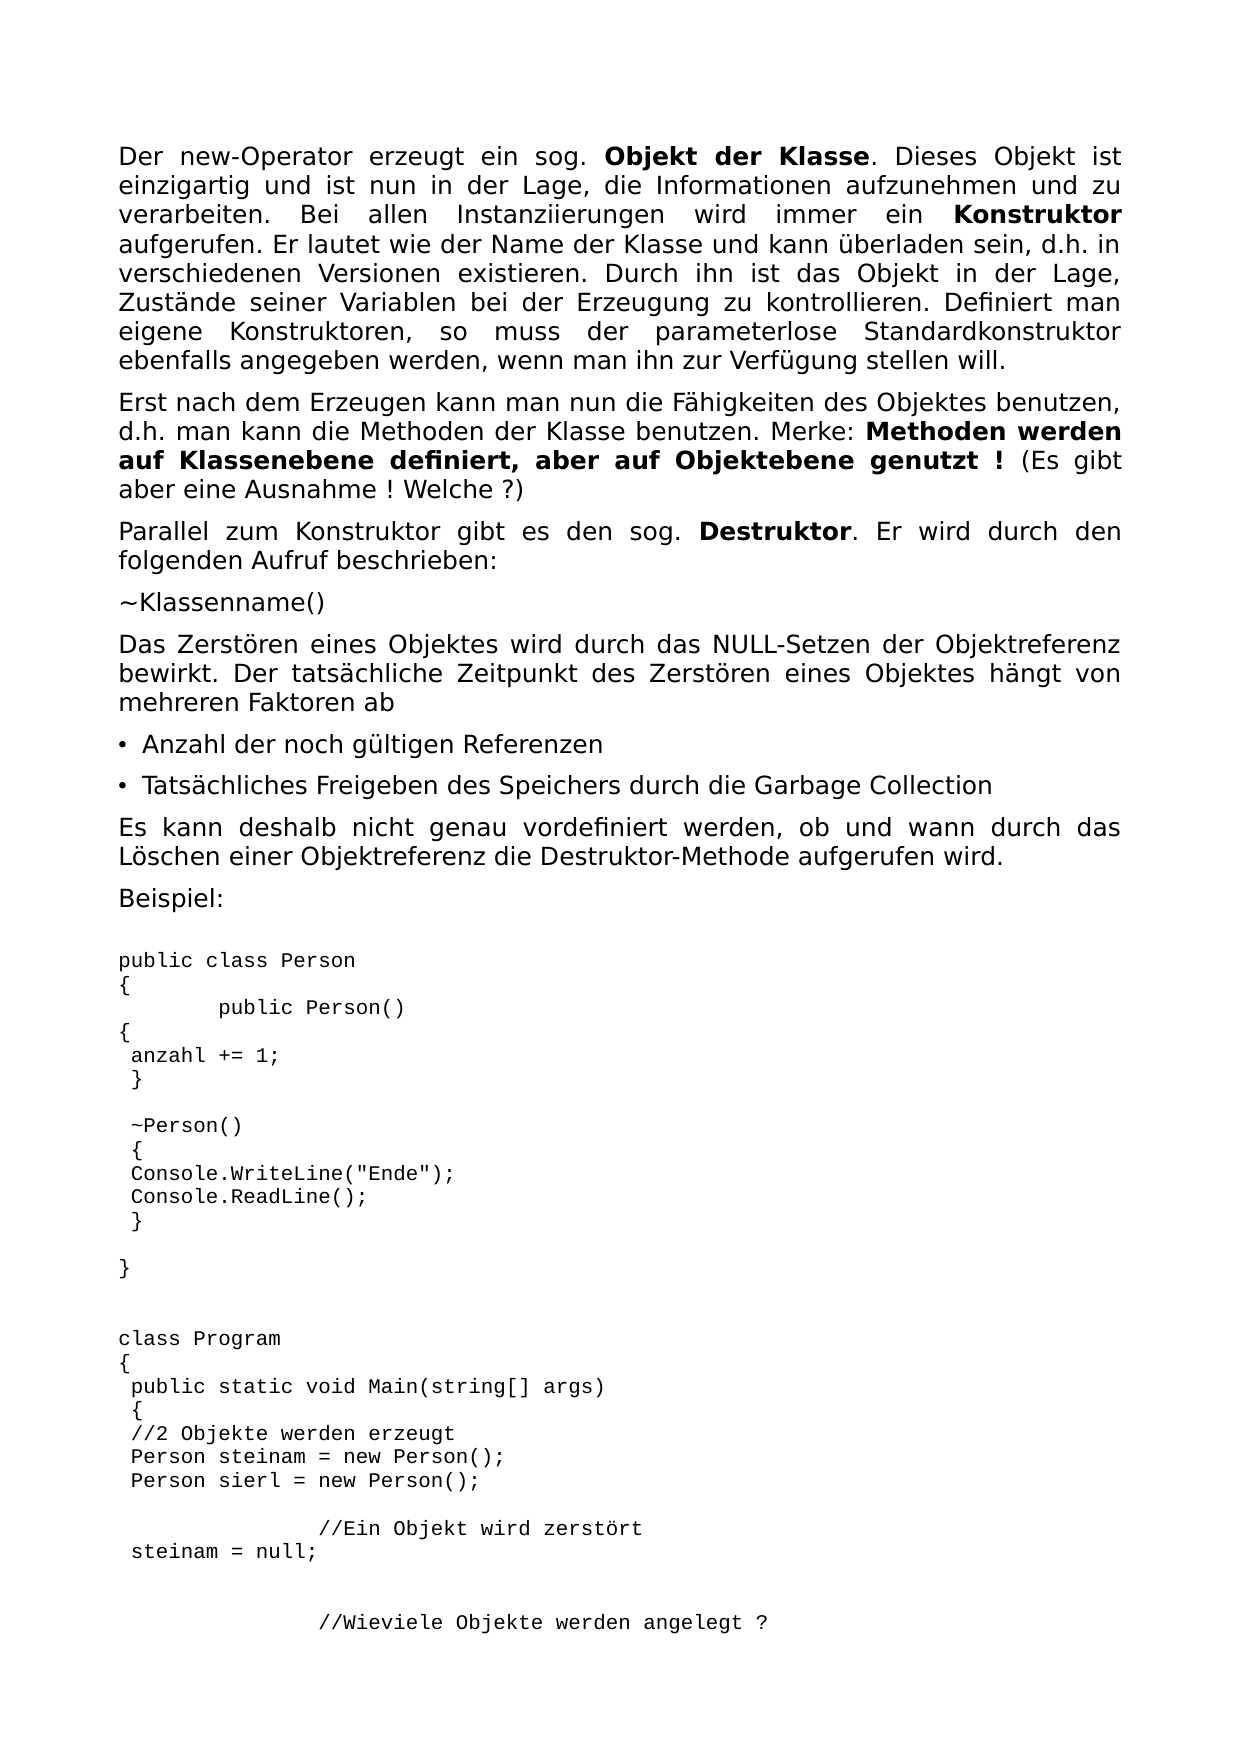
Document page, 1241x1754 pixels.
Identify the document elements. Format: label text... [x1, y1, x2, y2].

text Parallel zum Konstruktor gibt es den sog. Destruktor. Er wird durch den folgenden Aufruf beschrieben: [118, 517, 1122, 576]
text Erst nach dem Erzeugen kann man nun die Fähigkeiten des Objektes benutzen, d.h. man kann die Methoden der Klasse benutzen. Merke: Methoden werden auf Klassenebene definiert, aber auf Objektebene genutzt ! (Es gibt aber eine Ausnahme ! Welche ?) [118, 388, 1122, 505]
text [118, 118, 1122, 142]
text Der new-Operator erzeugt ein sog. Objekt der Klasse. Dieses Objekt ist einzigartig und ist nun in der Lage, die Informationen aufzunehmen und zu verarbeiten. Bei allen Instanziierungen wird immer ein Konstruktor aufgerufen. Er lautet wie der Name der Klasse und kann überladen sein, d.h. in verschiedenen Versionen existieren. Durch ihn ist das Objekt in der Lage, Zustände seiner Variablen bei der Erzeugung zu kontrollieren. Definiert man eigene Konstruktoren, so muss der parameterlose Standardkonstruktor ebenfalls angegeben werden, wenn man ihn zur Verfügung stellen will. [118, 142, 1122, 376]
list Anzahl der noch gültigen Referenzen [118, 730, 1122, 759]
text ~Klassenname() [118, 588, 1122, 617]
text Beispiel: [118, 884, 1122, 913]
text public class Person { public Person() { anzahl += 1; } ~Person() { Console.WriteLine("Ende"); Console.ReadLine(); } } class Program { public static void Main(string[] args) { //2 Objekte werden erzeugt Person steinam = new Person(); Person sierl = new Person(); //Ein Objekt wird zerstört steinam = null; //Wieviele Objekte werden angelegt ? [118, 926, 1122, 1636]
text Das Zerstören eines Objektes wird durch das NULL-Setzen der Objektreferenz bewirkt. Der tatsächliche Zeitpunkt des Zerstören eines Objektes hängt von mehreren Faktoren ab [118, 630, 1122, 717]
list Tatsächliches Freigeben des Speichers durch die Garbage Collection [118, 772, 1122, 801]
text Es kann deshalb nicht genau vordefiniert werden, ob und wann durch das Löschen einer Objektreferenz die Destruktor-Methode aufgerufen wird. [118, 813, 1122, 872]
